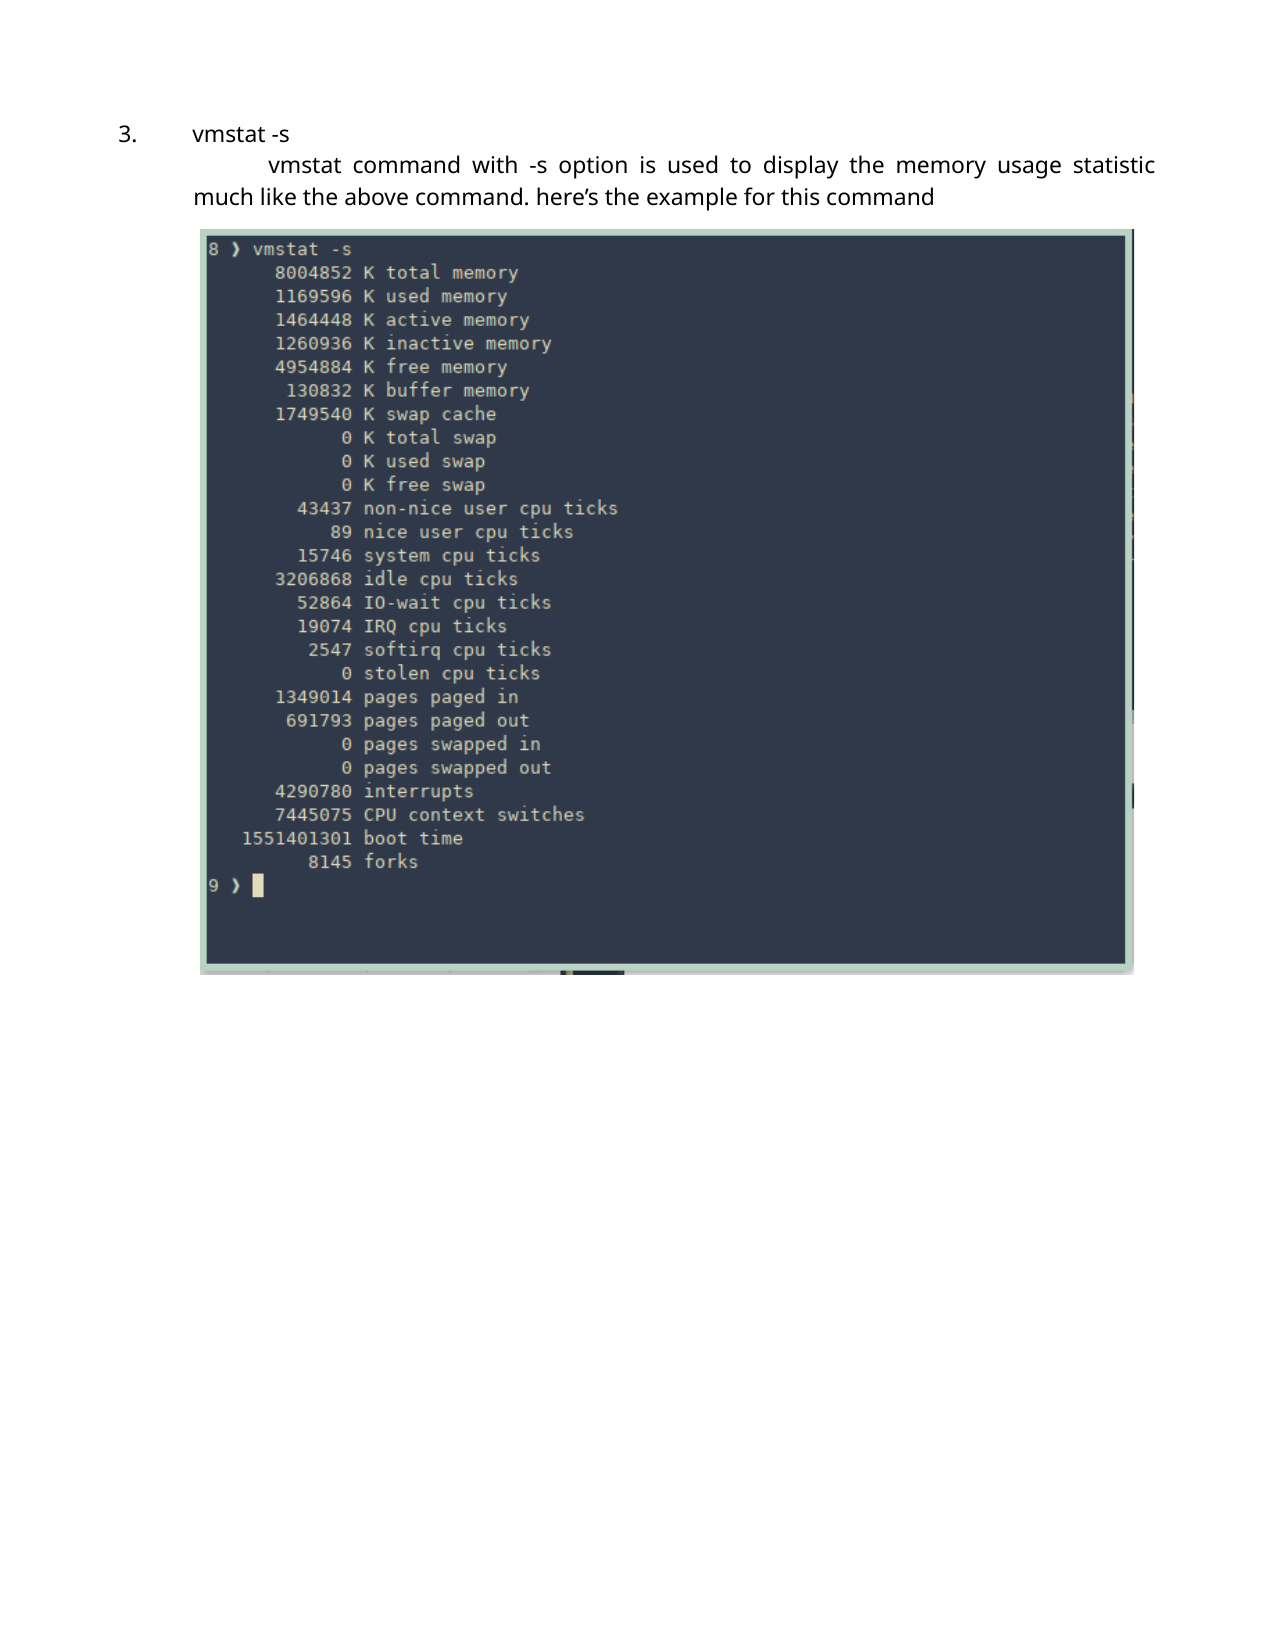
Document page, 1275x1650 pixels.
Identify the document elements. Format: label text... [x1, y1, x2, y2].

picture [200, 229, 1135, 975]
text 3. vmstat -s [118, 118, 1157, 149]
text vmstat command with -s option is used to display the memory usage statistic much like the above command. here’s the example for this command [193, 149, 1157, 212]
